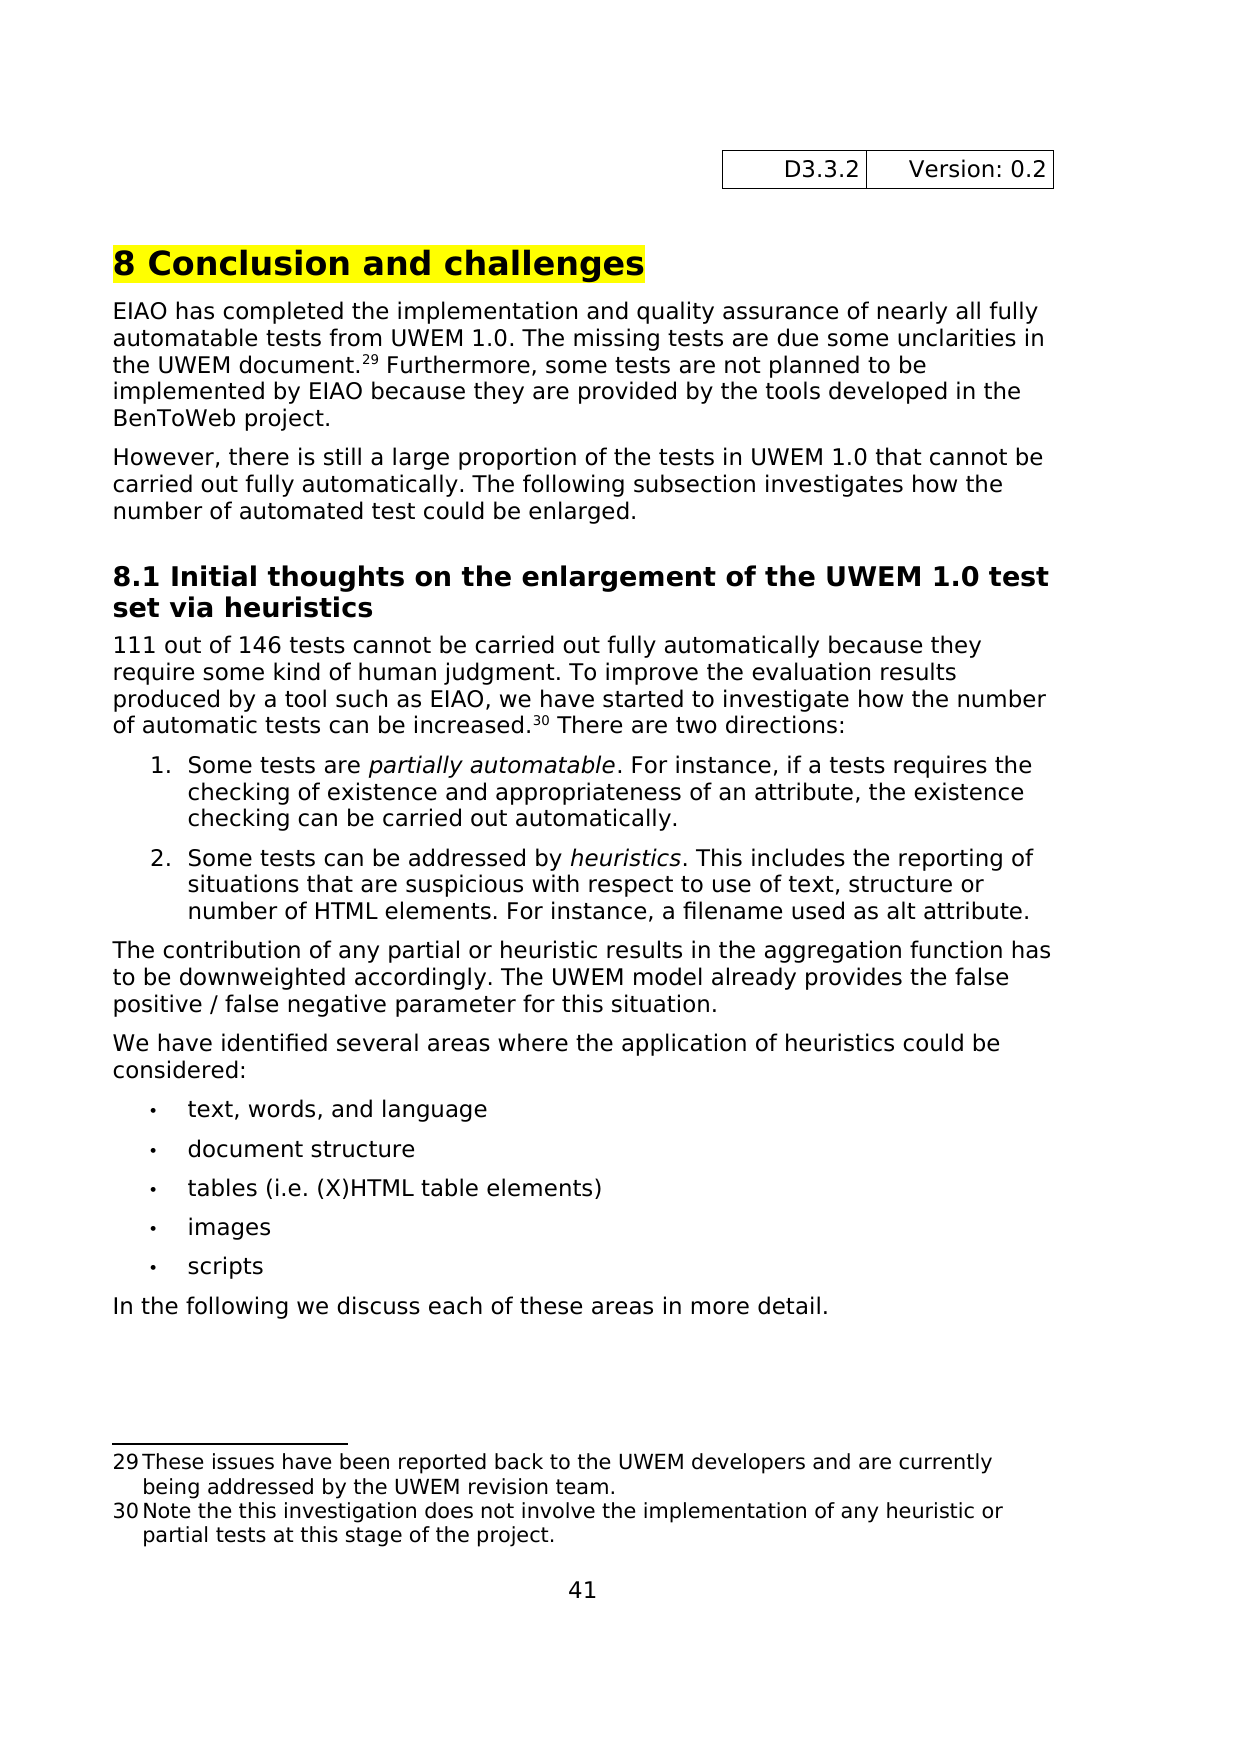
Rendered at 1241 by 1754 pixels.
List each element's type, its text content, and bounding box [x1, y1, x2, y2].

text The contribution of any partial or heuristic results in the aggregation function has to be downweighted accordingly. The UWEM model already provides the false positive / false negative parameter for this situation. [112, 938, 1053, 1018]
list tables (i.e. (X)HTML table elements) [150, 1175, 1053, 1202]
text These issues have been reported back to the UWEM developers and are currently being addressed by the UWEM revision team. [112, 1451, 1053, 1499]
list images [150, 1214, 1053, 1241]
list scripts [150, 1253, 1053, 1280]
text However, there is still a large proportion of the tests in UWEM 1.0 that cannot be carried out fully automatically. The following subsection investigates how the number of automated test could be enlarged. [112, 444, 1053, 525]
text 111 out of 146 tests cannot be carried out fully automatically because they require some kind of human judgment. To improve the evaluation results produced by a tool such as EIAO, we have started to investigate how the number of automatic tests can be increased. There are two directions: [112, 632, 1053, 739]
subtitle Conclusion and challenges [112, 245, 1053, 283]
text Note the this investigation does not involve the implementation of any heuristic or partial tests at this stage of the project. [112, 1499, 1053, 1548]
list text, words, and language [150, 1096, 1053, 1123]
list Some tests can be addressed by heuristics. This includes the reporting of situations that are suspicious with respect to use of text, structure or number of HTML elements. For instance, a filename used as alt attribute. [150, 845, 1053, 925]
text In the following we discuss each of these areas in more detail. [112, 1293, 1053, 1319]
text We have identified several areas where the application of heuristics could be considered: [112, 1030, 1053, 1084]
list document structure [150, 1136, 1053, 1162]
subtitle Initial thoughts on the enlargement of the UWEM 1.0 test set via heuristics [112, 561, 1053, 623]
list Some tests are partially automatable. For instance, if a tests requires the checking of existence and appropriateness of an attribute, the existence checking can be carried out automatically. [150, 752, 1053, 832]
text EIAO has completed the implementation and quality assurance of nearly all fully automatable tests from UWEM 1.0. The missing tests are due some unclarities in the UWEM document. Furthermore, some tests are not planned to be implemented by EIAO because they are provided by the tools developed in the BenToWeb project. [112, 298, 1053, 432]
